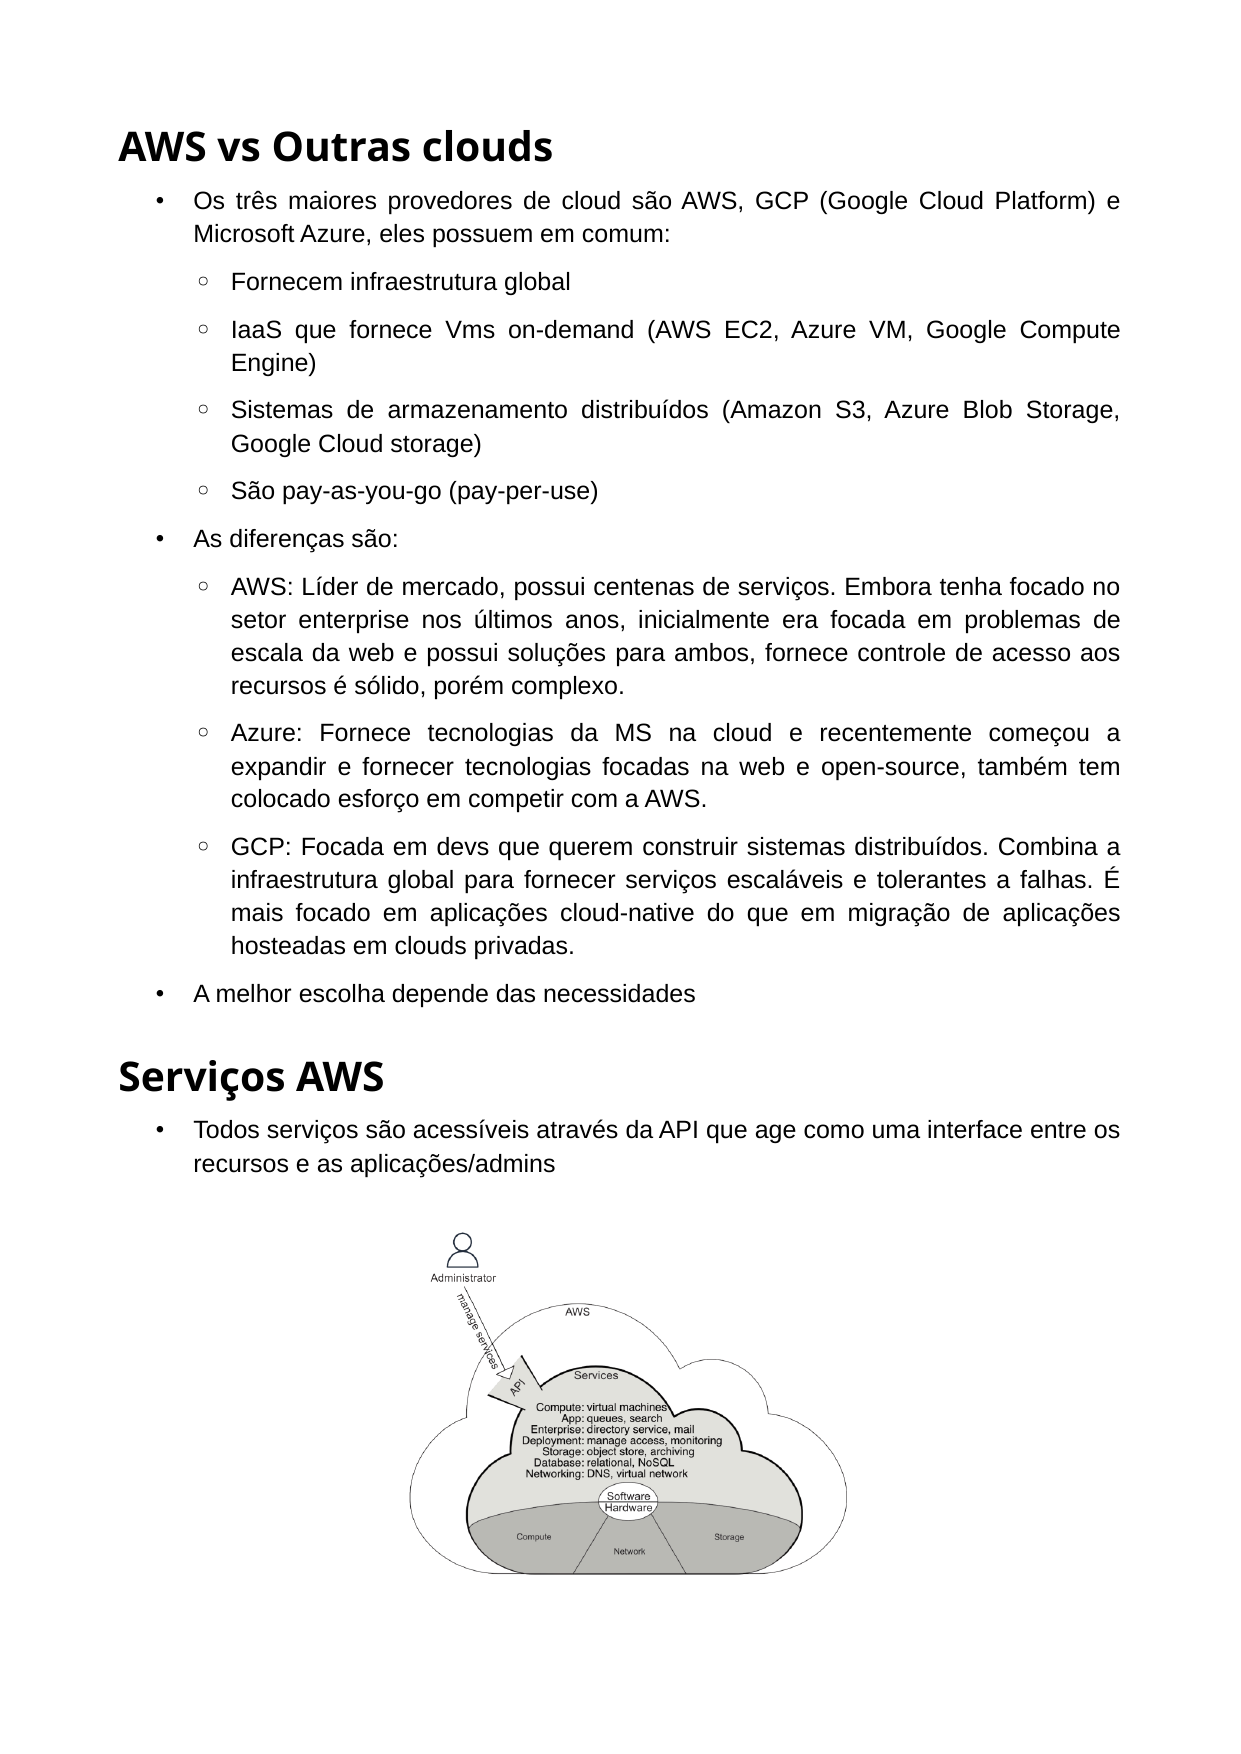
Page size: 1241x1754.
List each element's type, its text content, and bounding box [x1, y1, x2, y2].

list As diferenças são: [156, 524, 1122, 553]
list Todos serviços são acessíveis através da API que age como uma interface entre os recursos e as aplicações/admins [156, 1116, 1122, 1177]
subtitle Serviços AWS [118, 1047, 1122, 1103]
list Fornecem infraestrutura global [193, 267, 1122, 296]
list Azure: Fornece tecnologias da MS na cloud e recentemente começou a expandir e fornecer tecnologias focadas na web e open-source, também tem colocado esforço em competir com a AWS. [193, 718, 1122, 813]
list Sistemas de armazenamento distribuídos (Amazon S3, Azure Blob Storage, Google Cloud storage) [193, 395, 1122, 457]
list Os três maiores provedores de cloud são AWS, GCP (Google Cloud Platform) e Microsoft Azure, eles possuem em comum: [156, 186, 1122, 248]
list São pay-as-you-go (pay-per-use) [193, 476, 1122, 505]
picture [381, 1196, 859, 1590]
subtitle AWS vs Outras clouds [118, 118, 1122, 174]
list IaaS que fornece Vms on-demand (AWS EC2, Azure VM, Google Compute Engine) [193, 315, 1122, 377]
list GCP: Focada em devs que querem construir sistemas distribuídos. Combina a infraestrutura global para fornecer serviços escaláveis e tolerantes a falhas. É mais focado em aplicações cloud-native do que em migração de aplicações hosteadas em clouds privadas. [193, 832, 1122, 960]
list A melhor escolha depende das necessidades [156, 979, 1122, 1008]
list AWS: Líder de mercado, possui centenas de serviços. Embora tenha focado no setor enterprise nos últimos anos, inicialmente era focada em problemas de escala da web e possui soluções para ambos, fornece controle de acesso aos recursos é sólido, porém complexo. [193, 572, 1122, 699]
